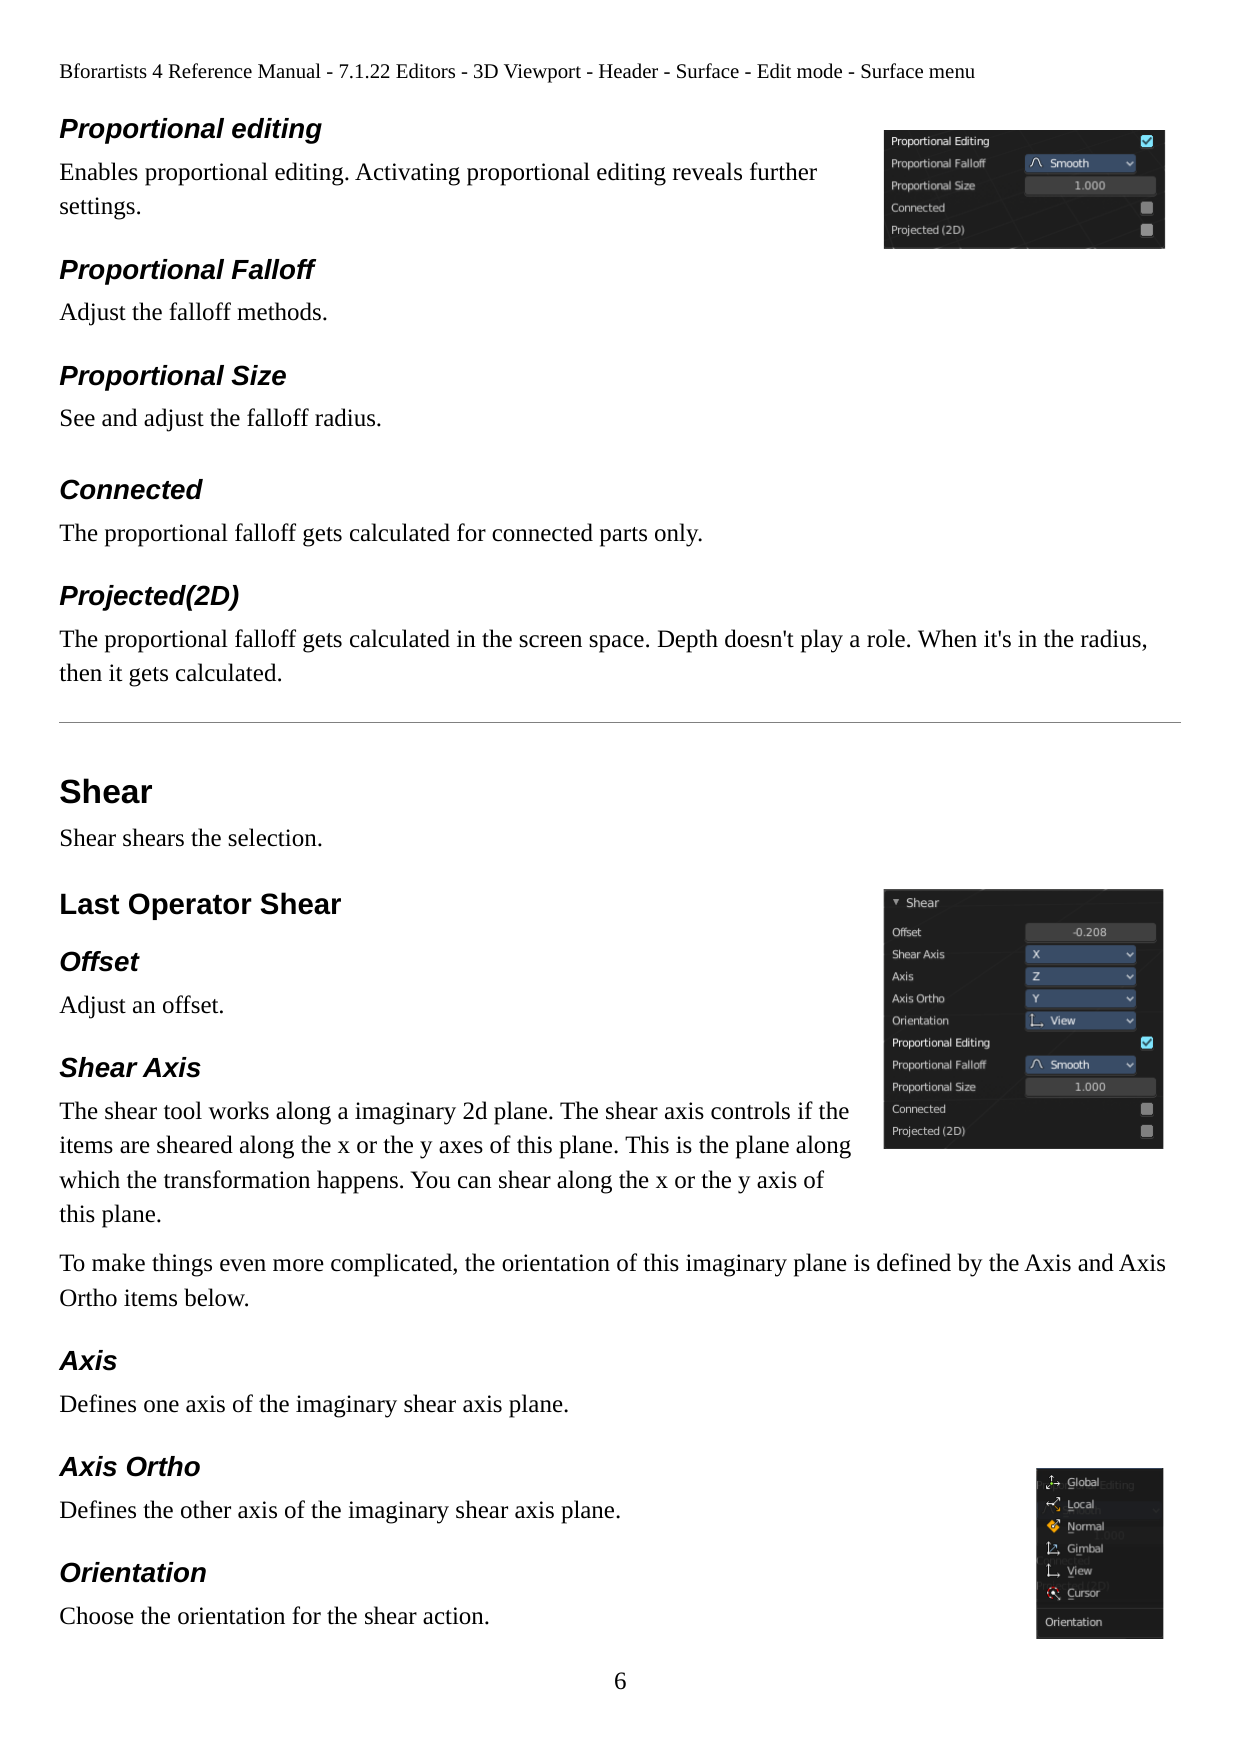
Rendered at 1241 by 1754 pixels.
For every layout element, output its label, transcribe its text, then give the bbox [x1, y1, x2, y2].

picture [883, 130, 1166, 249]
subtitle Proportional Size [59, 359, 1181, 391]
text See and adjust the falloff radius. [59, 403, 1181, 432]
subtitle Axis Ortho [59, 1451, 1181, 1482]
subtitle Shear Axis [59, 1052, 883, 1083]
subtitle Last Operator Shear [59, 887, 1181, 921]
subtitle Shear [59, 772, 1181, 811]
subtitle [1164, 1052, 1181, 1083]
subtitle Proportional Falloff [59, 253, 1181, 285]
text [1164, 990, 1181, 1019]
text The proportional falloff gets calculated for connected parts only. [59, 518, 1181, 546]
subtitle Axis [59, 1344, 1181, 1376]
subtitle Proportional editing [59, 113, 1181, 144]
text Defines one axis of the imaginary shear axis plane. [59, 1389, 1181, 1418]
subtitle [1164, 946, 1181, 978]
subtitle Projected(2D) [59, 579, 1181, 611]
text The proportional falloff gets calculated in the screen space. Depth doesn't play a role. When it's in the radius, then it gets calculated. [59, 624, 1181, 687]
picture [1036, 1468, 1164, 1639]
picture [883, 889, 1164, 1149]
subtitle Orientation [59, 1556, 1036, 1588]
text Adjust an offset. [59, 990, 883, 1019]
text The shear tool works along a imaginary 2d plane. The shear axis controls if the items are sheared along the x or the y axes of this plane. This is the plane along which the transformation happens. You can shear along the x or the y axis of this plane. [59, 1096, 1181, 1228]
text Adjust the falloff methods. [59, 297, 1181, 326]
subtitle [1164, 1556, 1181, 1588]
text To make things even more complicated, the orientation of this imaginary plane is defined by the Axis and Axis Ortho items below. [59, 1248, 1181, 1312]
text Choose the orientation for the shear action. [59, 1601, 1036, 1629]
text Defines the other axis of the imaginary shear axis plane. [59, 1495, 1036, 1524]
subtitle Offset [59, 946, 883, 978]
subtitle Connected [59, 473, 1181, 505]
text Shear shears the selection. [59, 823, 1181, 852]
text Enables proportional editing. Activating proportional editing reveals further settings. [59, 157, 883, 220]
